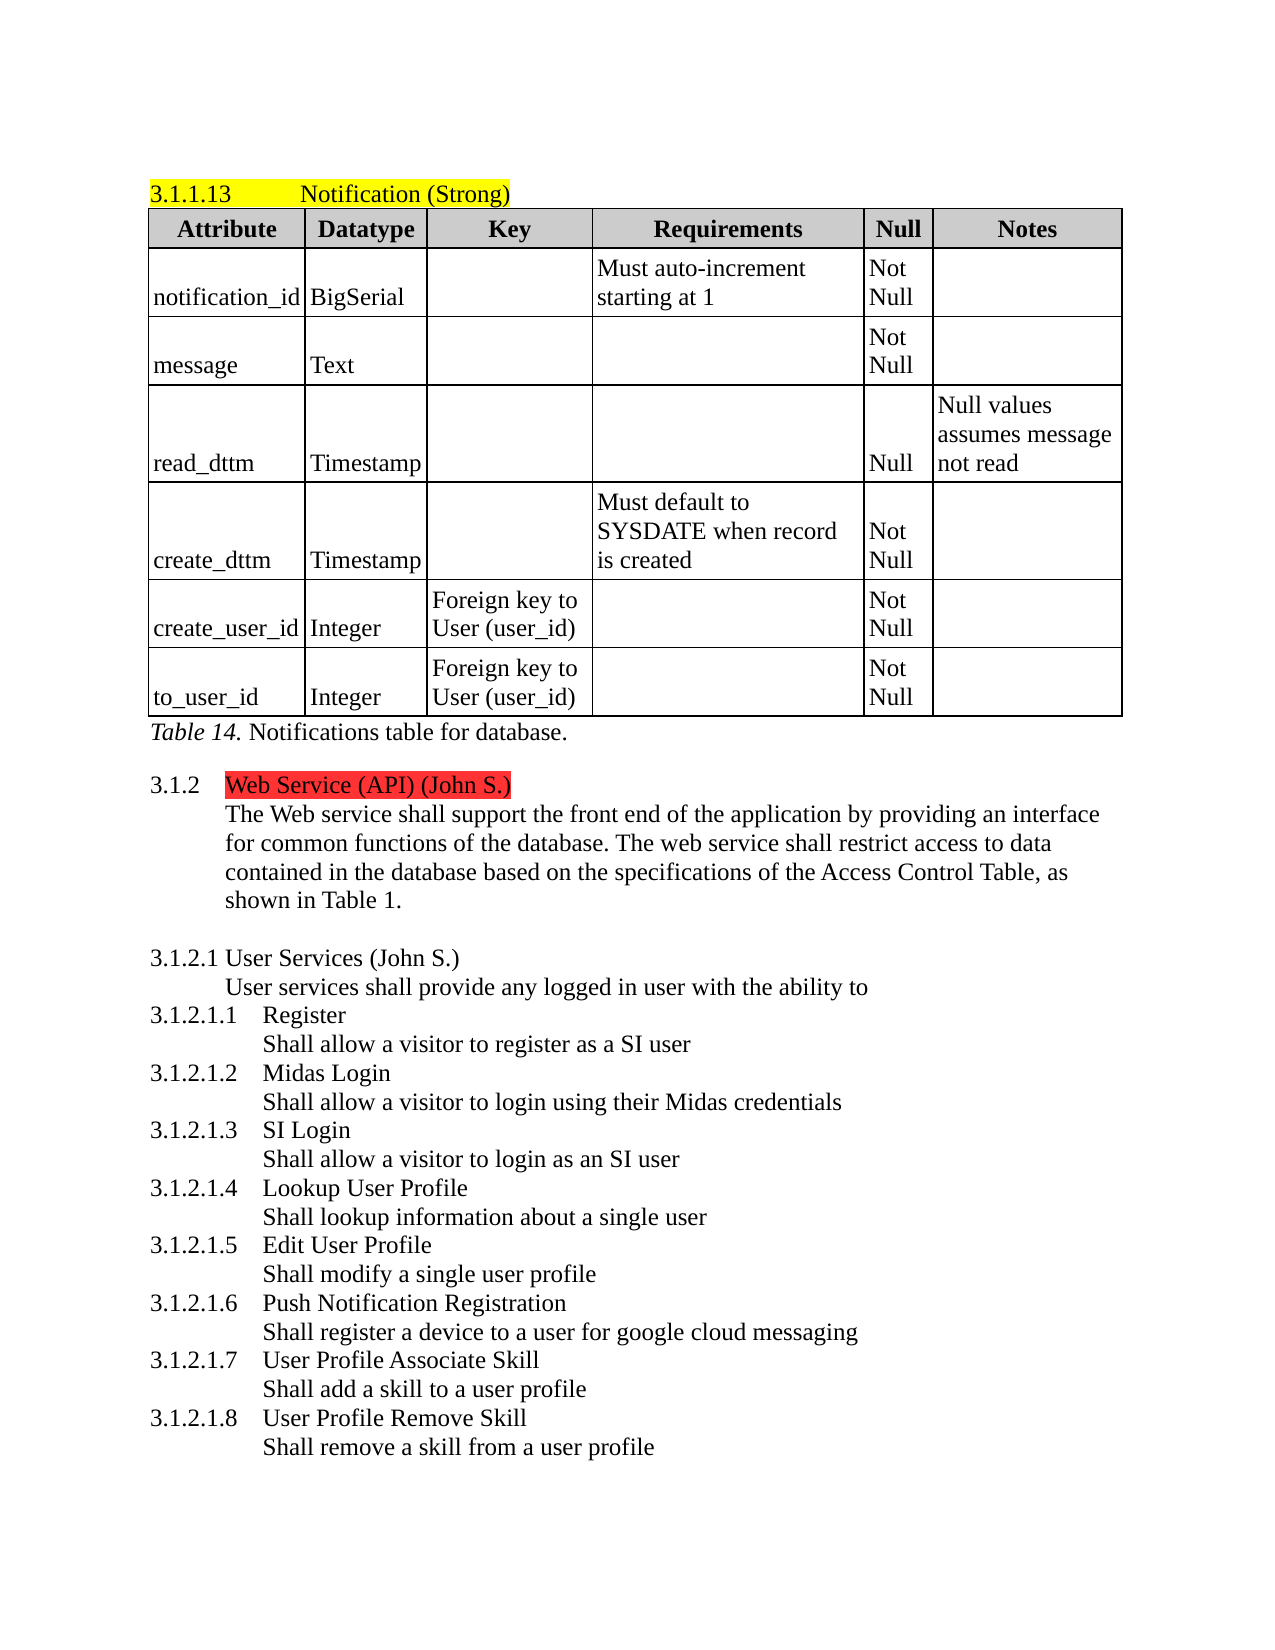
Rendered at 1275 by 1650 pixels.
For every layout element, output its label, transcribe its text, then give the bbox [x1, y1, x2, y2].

table_cell Not Null [865, 249, 932, 316]
table_cell [593, 580, 863, 647]
list Lookup User Profile Shall lookup information about a single user [150, 1173, 1125, 1231]
table_cell [593, 648, 863, 715]
table_cell [934, 580, 1121, 647]
text Table 14. Notifications table for database. [150, 717, 1125, 746]
table_cell Not Null [865, 648, 932, 715]
list Notification (Strong) [150, 179, 1125, 207]
table_header Datatype [306, 209, 426, 247]
table_cell Integer [306, 580, 426, 647]
list Web Service (API) (John S.) The Web service shall support the front end of the application by providing an interface for common functions of the database. The web service shall restrict access to data contained in the database based on the specifications of the Access Control Table, as shown in Table 1. [150, 771, 1125, 914]
table_cell read_dttm [149, 386, 304, 481]
table_header Requirements [593, 209, 863, 247]
table_cell Not Null [865, 317, 932, 384]
table_header Null [865, 209, 932, 247]
table_cell message [149, 317, 304, 384]
table_cell to_user_id [149, 648, 304, 715]
table_cell create_dttm [149, 483, 304, 578]
table_cell Integer [306, 648, 426, 715]
table_header Key [428, 209, 592, 247]
list User Services (John S.) User services shall provide any logged in user with the ability to [150, 943, 1125, 1001]
table_cell [428, 386, 592, 481]
table_cell Foreign key to User (user_id) [428, 648, 592, 715]
table_cell Null [865, 386, 932, 481]
list User Profile Associate Skill Shall add a skill to a user profile [150, 1346, 1125, 1403]
list User Profile Remove Skill Shall remove a skill from a user profile [150, 1403, 1125, 1461]
table_cell Timestamp [306, 386, 426, 481]
table_cell notification_id [149, 249, 304, 316]
list Push Notification Registration Shall register a device to a user for google cloud messaging [150, 1288, 1125, 1346]
table_cell [593, 317, 863, 384]
table_cell Must auto-increment starting at 1 [593, 249, 863, 316]
table_cell Not Null [865, 580, 932, 647]
list Edit User Profile Shall modify a single user profile [150, 1231, 1125, 1288]
table_cell [934, 483, 1121, 578]
table_cell [934, 317, 1121, 384]
table_cell [593, 386, 863, 481]
table_header Attribute [149, 209, 304, 247]
table_cell Null values assumes message not read [934, 386, 1121, 481]
table_cell [934, 249, 1121, 316]
table_cell Text [306, 317, 426, 384]
table_cell create_user_id [149, 580, 304, 647]
table_header Notes [934, 209, 1121, 247]
table_cell Must default to SYSDATE when record is created [593, 483, 863, 578]
list Register Shall allow a visitor to register as a SI user [150, 1001, 1125, 1058]
list Midas Login Shall allow a visitor to login using their Midas credentials [150, 1058, 1125, 1116]
table_cell Foreign key to User (user_id) [428, 580, 592, 647]
table_cell [428, 317, 592, 384]
table_cell [934, 648, 1121, 715]
table_cell Timestamp [306, 483, 426, 578]
table_cell BigSerial [306, 249, 426, 316]
table_cell Not Null [865, 483, 932, 578]
list SI Login Shall allow a visitor to login as an SI user [150, 1116, 1125, 1173]
table_cell [428, 483, 592, 578]
table_cell [428, 249, 592, 316]
